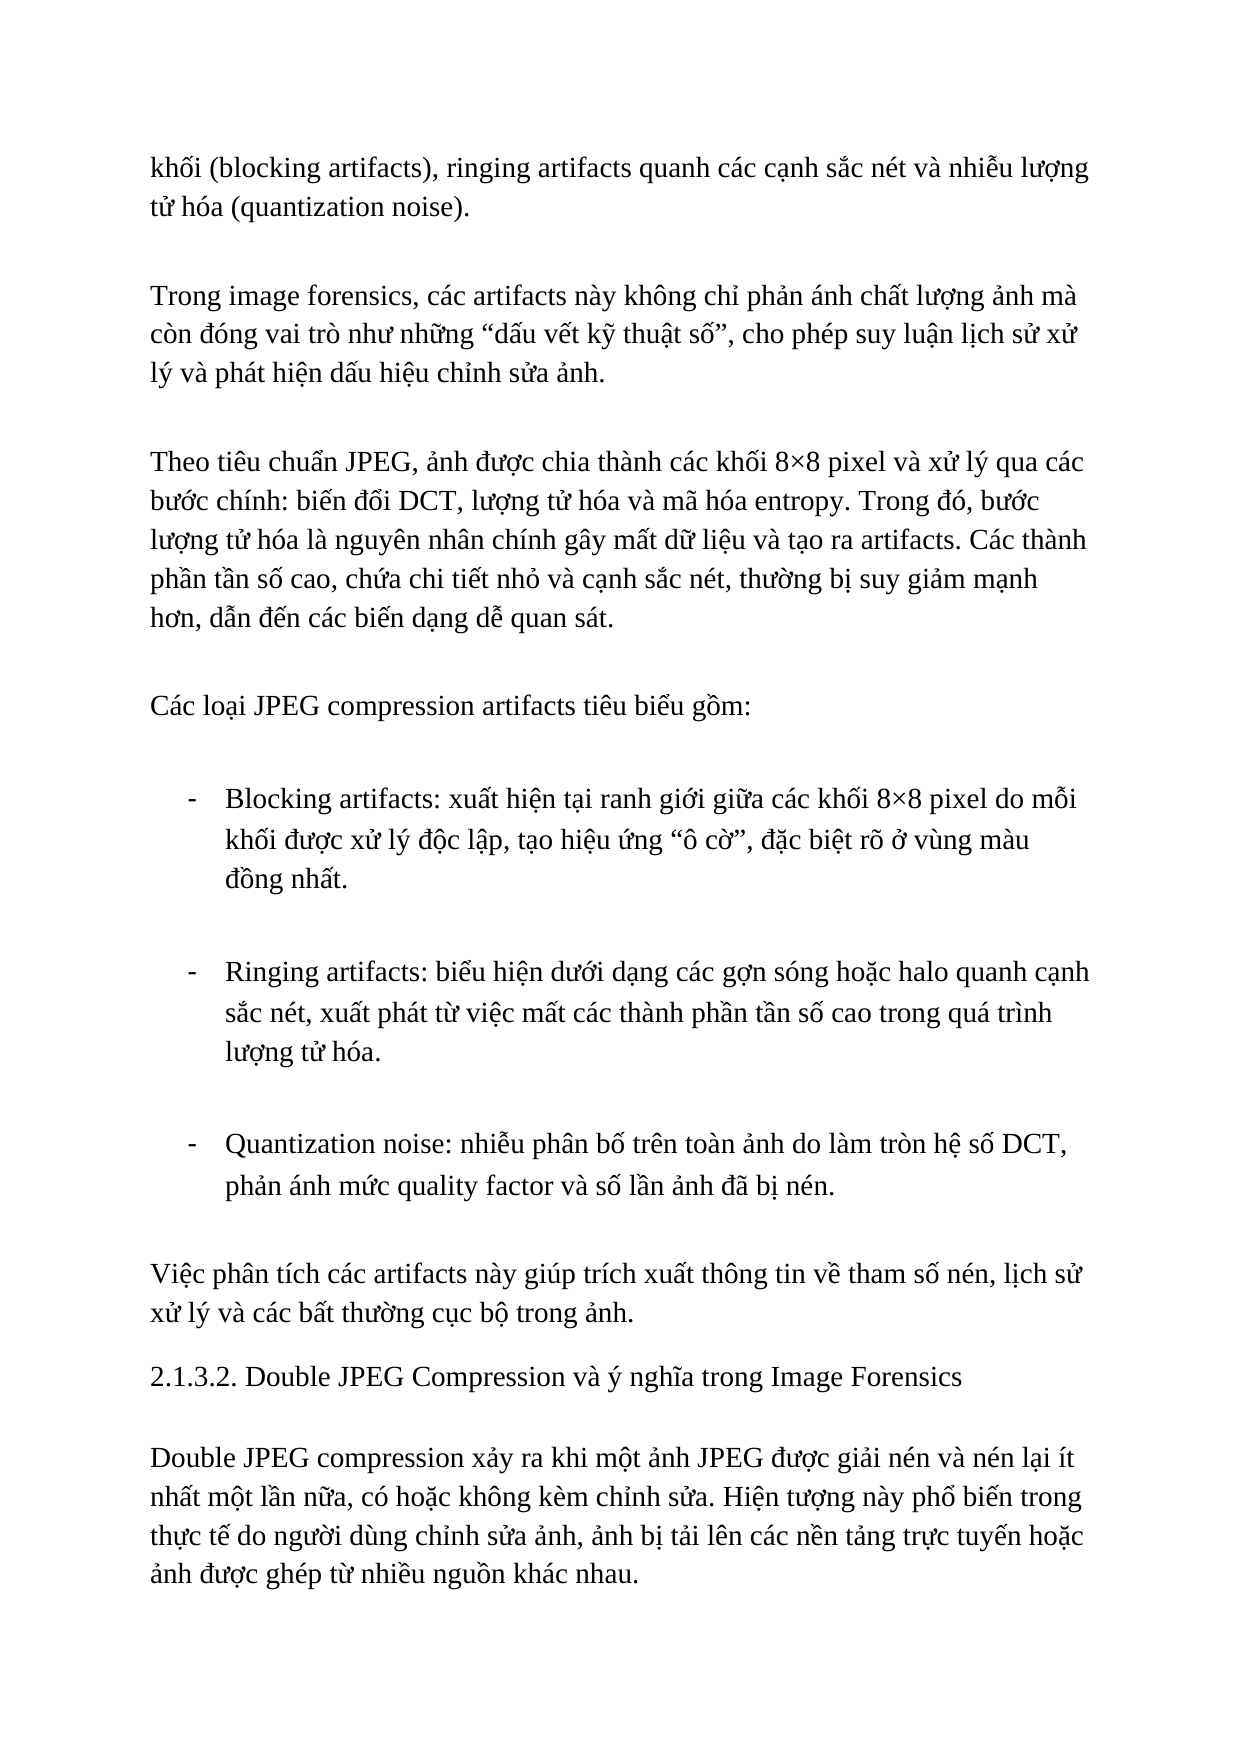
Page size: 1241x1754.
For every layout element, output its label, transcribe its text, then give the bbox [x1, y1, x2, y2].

list Blocking artifacts: xuất hiện tại ranh giới giữa các khối 8×8 pixel do mỗi khối được xử lý độc lập, tạo hiệu ứng “ô cờ”, đặc biệt rõ ở vùng màu đồng nhất. [187, 777, 1090, 895]
text Các loại JPEG compression artifacts tiêu biểu gồm: [150, 688, 1090, 722]
list Quantization noise: nhiễu phân bố trên toàn ảnh do làm tròn hệ số DCT, phản ánh mức quality factor và số lần ảnh đã bị nén. [187, 1123, 1090, 1201]
text Theo tiêu chuẩn JPEG, ảnh được chia thành các khối 8×8 pixel và xử lý qua các bước chính: biến đổi DCT, lượng tử hóa và mã hóa entropy. Trong đó, bước lượng tử hóa là nguyên nhân chính gây mất dữ liệu và tạo ra artifacts. Các thành phần tần số cao, chứa chi tiết nhỏ và cạnh sắc nét, thường bị suy giảm mạnh hơn, dẫn đến các biến dạng dễ quan sát. [150, 444, 1090, 633]
text Double JPEG compression xảy ra khi một ảnh JPEG được giải nén và nén lại ít nhất một lần nữa, có hoặc không kèm chỉnh sửa. Hiện tượng này phổ biến trong thực tế do người dùng chỉnh sửa ảnh, ảnh bị tải lên các nền tảng trực tuyến hoặc ảnh được ghép từ nhiều nguồn khác nhau. [150, 1440, 1090, 1590]
list Ringing artifacts: biểu hiện dưới dạng các gợn sóng hoặc halo quanh cạnh sắc nét, xuất phát từ việc mất các thành phần tần số cao trong quá trình lượng tử hóa. [187, 950, 1090, 1067]
text 2.1.3.2. Double JPEG Compression và ý nghĩa trong Image Forensics [150, 1359, 1090, 1393]
text Việc phân tích các artifacts này giúp trích xuất thông tin về tham số nén, lịch sử xử lý và các bất thường cục bộ trong ảnh. [150, 1257, 1090, 1329]
text Trong image forensics, các artifacts này không chỉ phản ánh chất lượng ảnh mà còn đóng vai trò như những “dấu vết kỹ thuật số”, cho phép suy luận lịch sử xử lý và phát hiện dấu hiệu chỉnh sửa ảnh. [150, 278, 1090, 389]
text khối (blocking artifacts), ringing artifacts quanh các cạnh sắc nét và nhiễu lượng tử hóa (quantization noise). [150, 150, 1090, 222]
